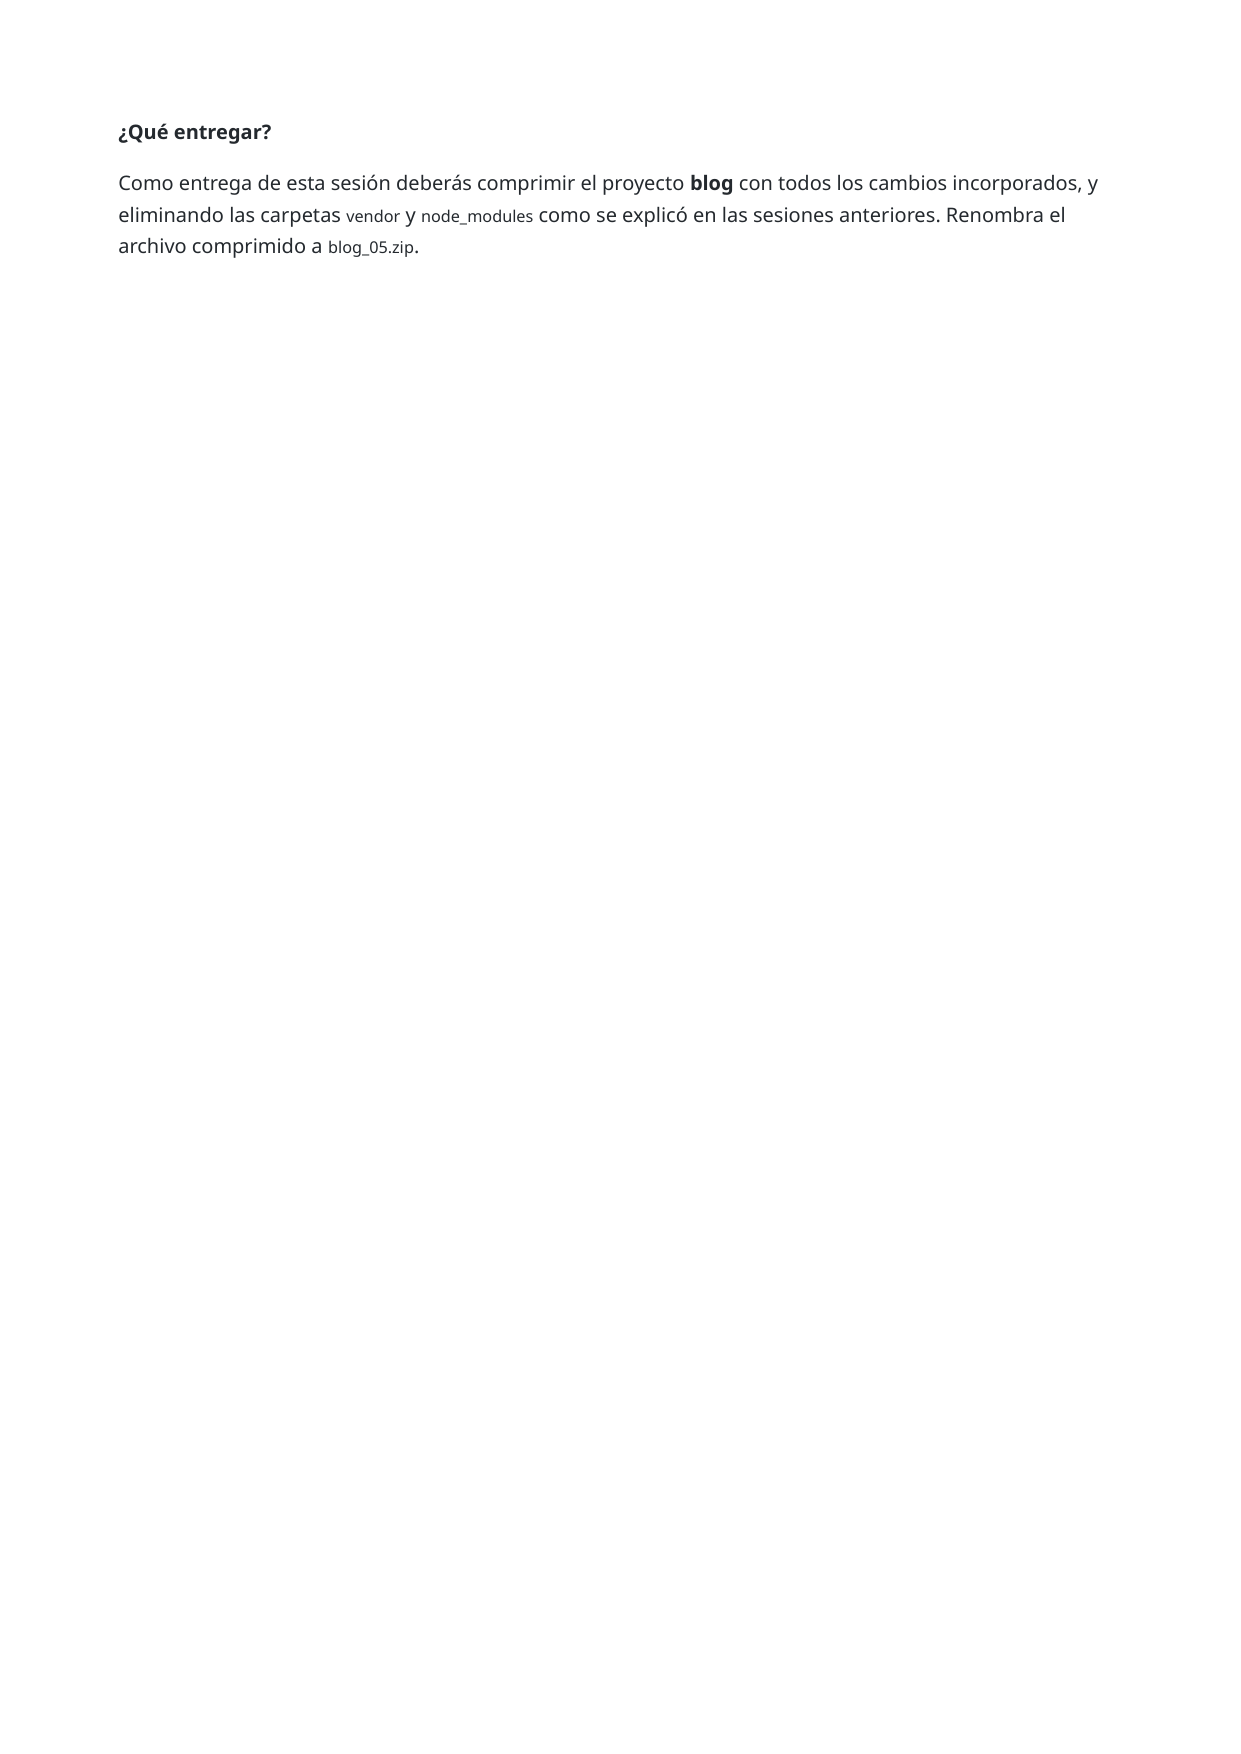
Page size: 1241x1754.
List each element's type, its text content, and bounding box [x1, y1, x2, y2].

text ¿Qué entregar? [118, 118, 1122, 145]
text Como entrega de esta sesión deberás comprimir el proyecto blog con todos los cambios incorporados, y eliminando las carpetas vendor y node_modules como se explicó en las sesiones anteriores. Renombra el archivo comprimido a blog_05.zip. [118, 169, 1122, 259]
